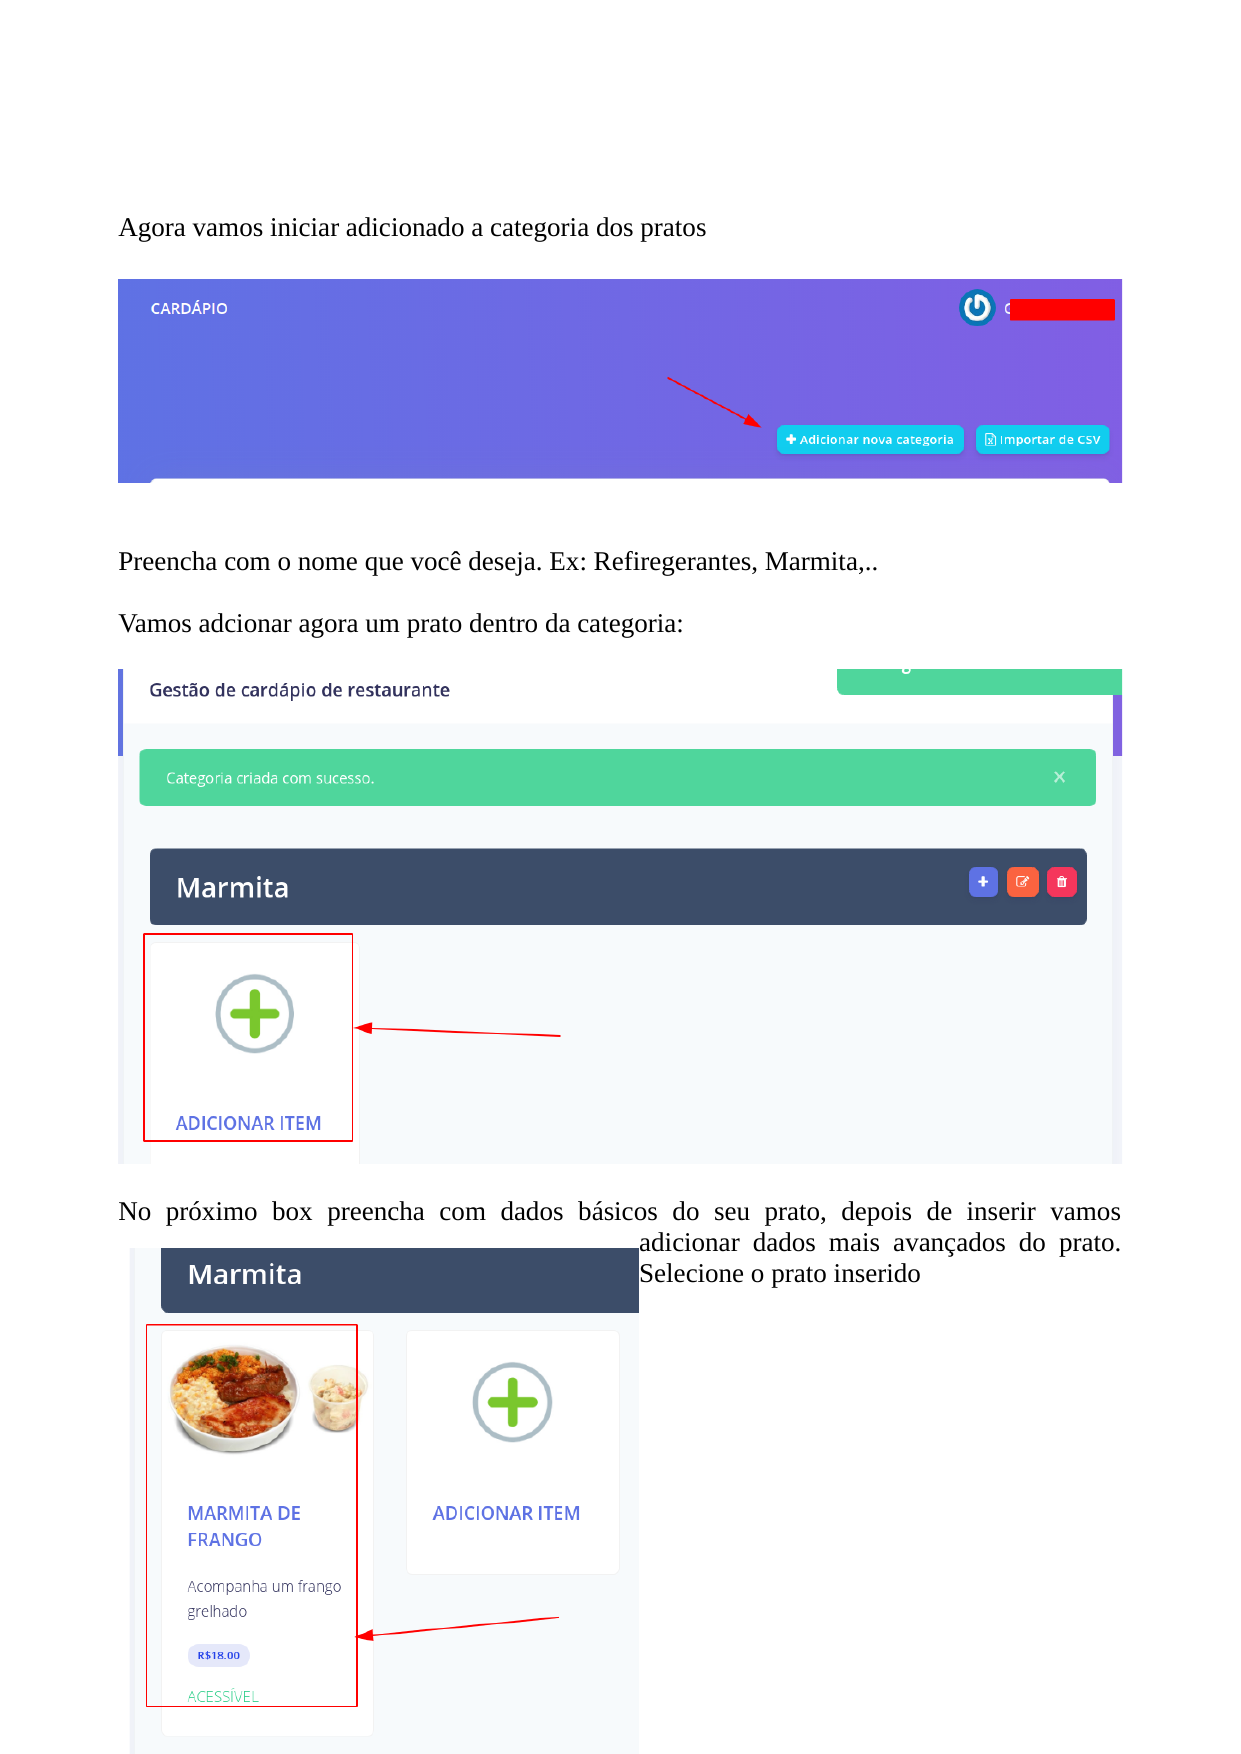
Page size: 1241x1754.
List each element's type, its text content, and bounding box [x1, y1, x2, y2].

text No próximo box preencha com dados básicos do seu prato, depois de inserir vamos adicionar dados mais avançados do prato. Selecione o prato inserido [118, 1195, 1122, 1289]
picture [118, 669, 1123, 1164]
picture [129, 1248, 639, 1754]
text Agora vamos iniciar adicionado a categoria dos pratos [118, 212, 1122, 243]
text Vamos adcionar agora um prato dentro da categoria: [118, 607, 1122, 638]
picture [118, 279, 1123, 483]
text Preencha com o nome que você deseja. Ex: Refiregerantes, Marmita,.. [118, 545, 1122, 576]
